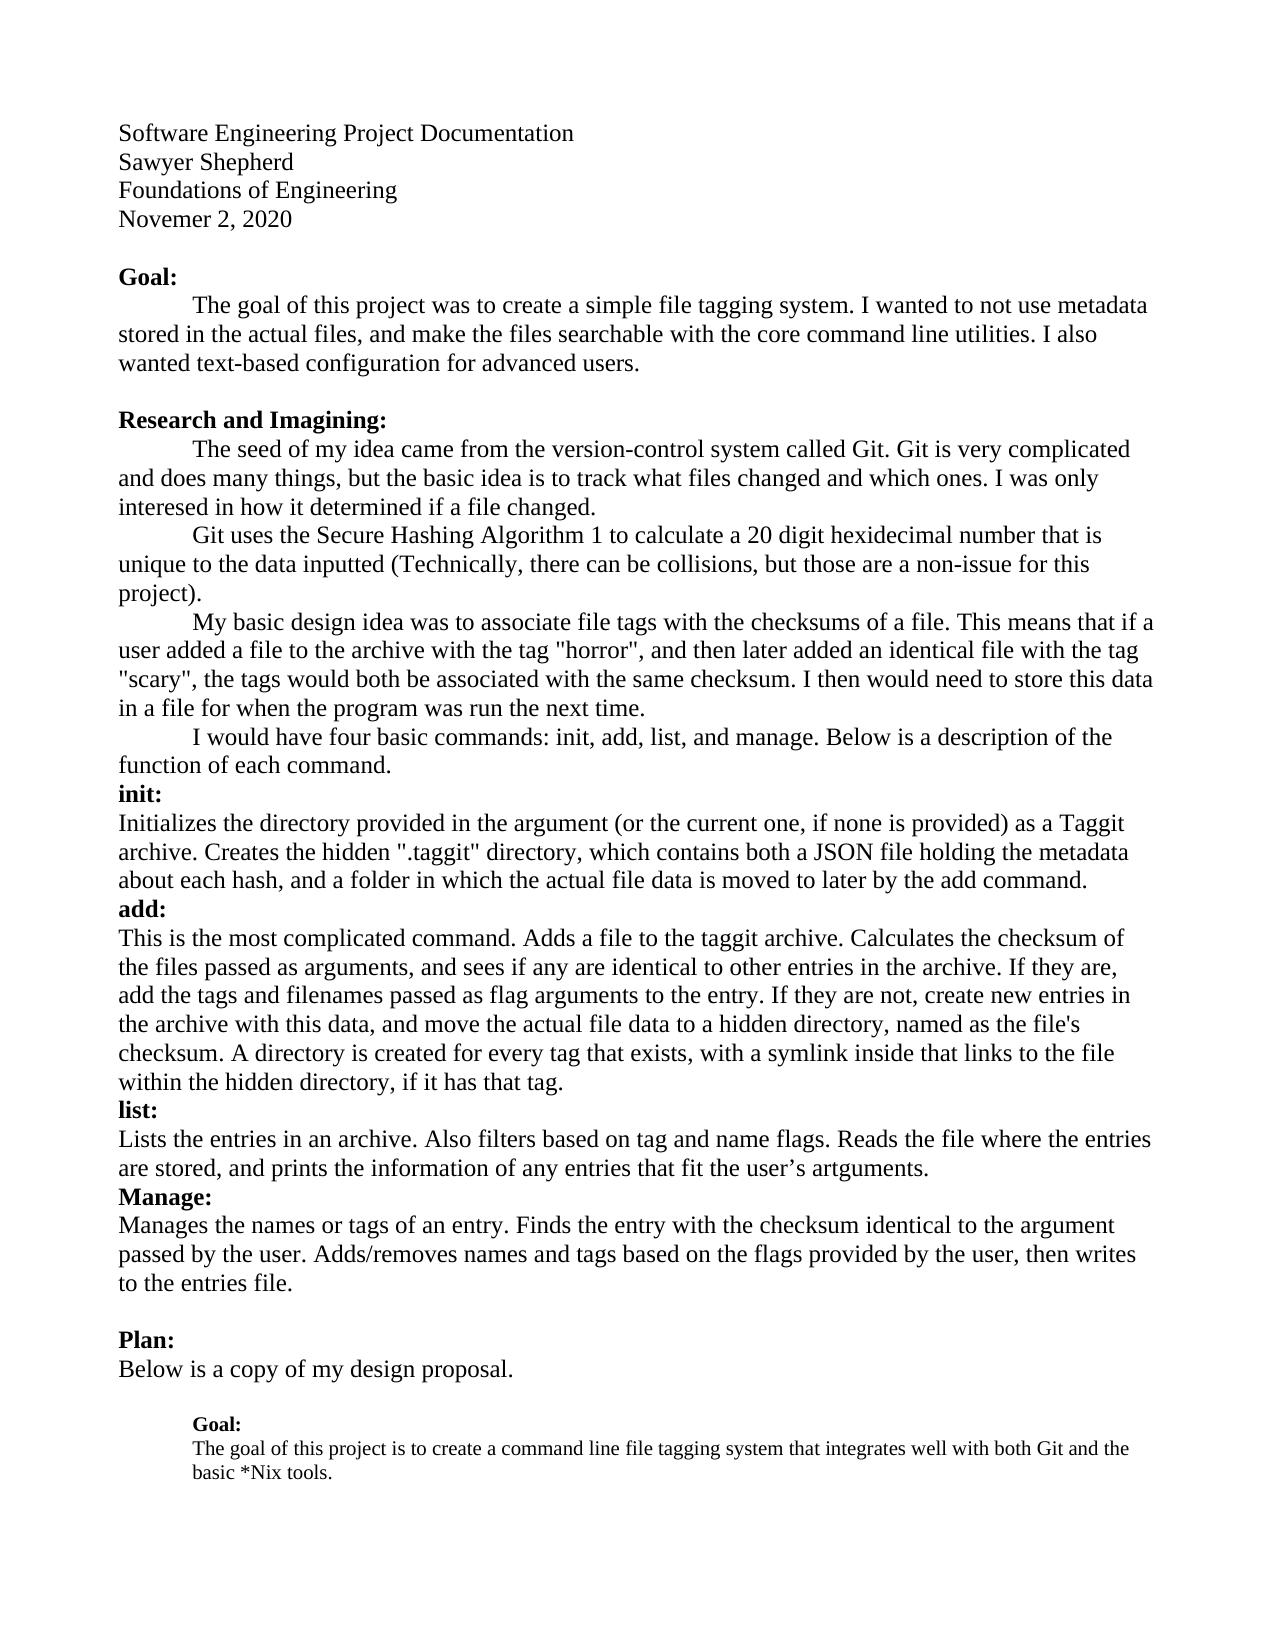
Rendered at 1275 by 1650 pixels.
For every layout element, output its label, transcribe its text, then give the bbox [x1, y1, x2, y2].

text Software Engineering Project Documentation [118, 118, 1157, 147]
text init: [118, 779, 1157, 808]
text Research and Imagining: [118, 406, 1157, 434]
text The goal of this project was to create a simple file tagging system. I wanted to not use metadata stored in the actual files, and make the files searchable with the core command line utilities. I also wanted text-based configuration for advanced users. [118, 291, 1157, 377]
text My basic design idea was to associate file tags with the checksums of a file. This means that if a user added a file to the archive with the tag "horror", and then later added an identical file with the tag "scary", the tags would both be associated with the same checksum. I then would need to store this data in a file for when the program was run the next time. [118, 607, 1157, 722]
text Plan: [118, 1326, 1157, 1354]
text Novemer 2, 2020 [118, 204, 1157, 233]
text This is the most complicated command. Adds a file to the taggit archive. Calculates the checksum of the files passed as arguments, and sees if any are identical to other entries in the archive. If they are, add the tags and filenames passed as flag arguments to the entry. If they are not, create new entries in the archive with this data, and move the actual file data to a hidden directory, named as the file's checksum. A directory is created for every tag that exists, with a symlink inside that links to the file within the hidden directory, if it has that tag. [118, 923, 1157, 1096]
text Manage: [118, 1182, 1157, 1211]
text list: Lists the entries in an archive. Also filters based on tag and name flags. Reads the file where the entries are stored, and prints the information of any entries that fit the user’s artguments. [118, 1096, 1157, 1182]
text Git uses the Secure Hashing Algorithm 1 to calculate a 20 digit hexidecimal number that is unique to the data inputted (Technically, there can be collisions, but those are a non-issue for this project). [118, 521, 1157, 607]
text The seed of my idea came from the version-control system called Git. Git is very complicated and does many things, but the basic idea is to track what files changed and which ones. I was only interesed in how it determined if a file changed. [118, 434, 1157, 521]
text I would have four basic commands: init, add, list, and manage. Below is a description of the function of each command. [118, 722, 1157, 779]
text Below is a copy of my design proposal. [118, 1354, 1157, 1383]
text Goal: [118, 262, 1157, 291]
text Foundations of Engineering [118, 176, 1157, 204]
text Goal: [192, 1412, 1157, 1436]
text add: [118, 894, 1157, 923]
text Manages the names or tags of an entry. Finds the entry with the checksum identical to the argument passed by the user. Adds/removes names and tags based on the flags provided by the user, then writes to the entries file. [118, 1211, 1157, 1297]
text Sawyer Shepherd [118, 147, 1157, 176]
text The goal of this project is to create a command line file tagging system that integrates well with both Git and the basic *Nix tools. [192, 1436, 1157, 1484]
text Initializes the directory provided in the argument (or the current one, if none is provided) as a Taggit archive. Creates the hidden ".taggit" directory, which contains both a JSON file holding the metadata about each hash, and a folder in which the actual file data is moved to later by the add command. [118, 808, 1157, 894]
